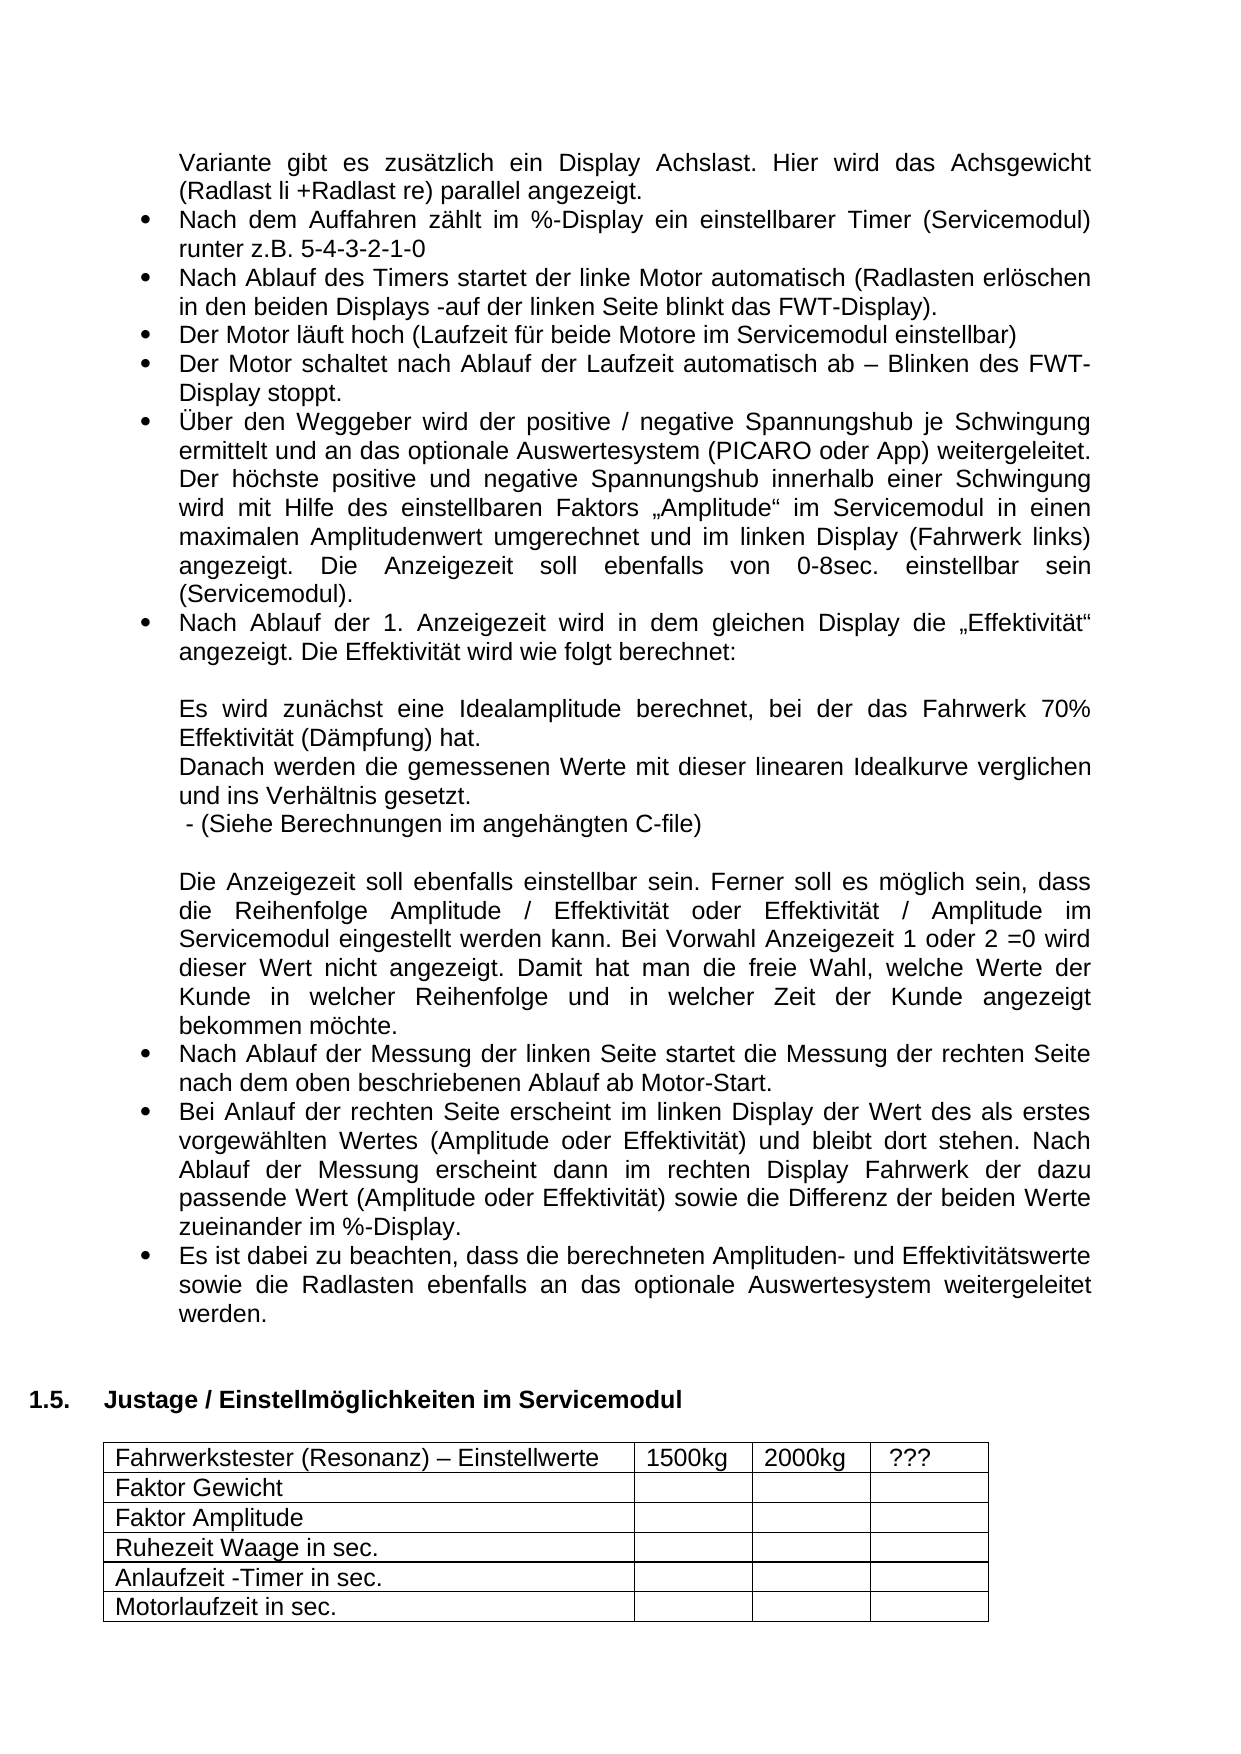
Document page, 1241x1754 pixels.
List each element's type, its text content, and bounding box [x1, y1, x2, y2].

table_cell [871, 1563, 988, 1591]
list Nach Ablauf des Timers startet der linke Motor automatisch (Radlasten erlöschen in den beiden Displays -auf der linken Seite blinkt das FWT-Display). [141, 263, 1093, 320]
list Der Motor läuft hoch (Laufzeit für beide Motore im Servicemodul einstellbar) [141, 320, 1093, 349]
table_cell [635, 1592, 752, 1621]
list Justage / Einstellmöglichkeiten im Servicemodul [28, 1385, 1093, 1413]
table_cell [753, 1533, 870, 1561]
table_cell Ruhezeit Waage in sec. [104, 1533, 634, 1561]
list - (Siehe Berechnungen im angehängten C-file) [178, 809, 1093, 838]
table_cell [871, 1503, 988, 1532]
list Die Anzeigezeit soll ebenfalls einstellbar sein. Ferner soll es möglich sein, dass die Reihenfolge Amplitude / Effektivität oder Effektivität / Amplitude im Servicemodul eingestellt werden kann. Bei Vorwahl Anzeigezeit 1 oder 2 =0 wird dieser Wert nicht angezeigt. Damit hat man die freie Wahl, welche Werte der Kunde in welcher Reihenfolge und in welcher Zeit der Kunde angezeigt bekommen möchte. [178, 867, 1093, 1039]
table_cell [753, 1563, 870, 1591]
table_cell [871, 1533, 988, 1561]
table_cell [753, 1473, 870, 1502]
table_cell [635, 1533, 752, 1561]
list Es ist dabei zu beachten, dass die berechneten Amplituden- und Effektivitätswerte sowie die Radlasten ebenfalls an das optionale Auswertesystem weitergeleitet werden. [141, 1241, 1093, 1327]
table_header Fahrwerkstester (Resonanz) – Einstellwerte [104, 1443, 634, 1472]
table_cell [635, 1503, 752, 1532]
table_header 1500kg [635, 1443, 752, 1472]
table_cell [753, 1503, 870, 1532]
list Nach Ablauf der Messung der linken Seite startet die Messung der rechten Seite nach dem oben beschriebenen Ablauf ab Motor-Start. [141, 1039, 1093, 1097]
table_cell [635, 1473, 752, 1502]
list Bei Anlauf der rechten Seite erscheint im linken Display der Wert des als erstes vorgewählten Wertes (Amplitude oder Effektivität) und bleibt dort stehen. Nach Ablauf der Messung erscheint dann im rechten Display Fahrwerk der dazu passende Wert (Amplitude oder Effektivität) sowie die Differenz der beiden Werte zueinander im %-Display. [141, 1097, 1093, 1241]
list Nach dem Auffahren zählt im %-Display ein einstellbarer Timer (Servicemodul) runter z.B. 5-4-3-2-1-0 [141, 205, 1093, 263]
table_header 2000kg [753, 1443, 870, 1472]
table_cell [635, 1563, 752, 1591]
table_header ??? [871, 1443, 988, 1472]
table_cell Motorlaufzeit in sec. [104, 1592, 634, 1621]
list Der Motor schaltet nach Ablauf der Laufzeit automatisch ab – Blinken des FWT-Display stoppt. [141, 349, 1093, 407]
list Danach werden die gemessenen Werte mit dieser linearen Idealkurve verglichen und ins Verhältnis gesetzt. [178, 752, 1093, 809]
list Nach Ablauf der 1. Anzeigezeit wird in dem gleichen Display die „Effektivität“ angezeigt. Die Effektivität wird wie folgt berechnet: [141, 608, 1093, 666]
table_cell [871, 1592, 988, 1621]
table_cell Faktor Amplitude [104, 1503, 634, 1532]
table_cell [753, 1592, 870, 1621]
table_cell Faktor Gewicht [104, 1473, 634, 1502]
list Es wird zunächst eine Idealamplitude berechnet, bei der das Fahrwerk 70% Effektivität (Dämpfung) hat. [178, 694, 1093, 752]
table_cell [871, 1473, 988, 1502]
list Variante gibt es zusätzlich ein Display Achslast. Hier wird das Achsgewicht (Radlast li +Radlast re) parallel angezeigt. [141, 148, 1093, 205]
list Über den Weggeber wird der positive / negative Spannungshub je Schwingung ermittelt und an das optionale Auswertesystem (PICARO oder App) weitergeleitet. Der höchste positive und negative Spannungshub innerhalb einer Schwingung wird mit Hilfe des einstellbaren Faktors „Amplitude“ im Servicemodul in einen maximalen Amplitudenwert umgerechnet und im linken Display (Fahrwerk links) angezeigt. Die Anzeigezeit soll ebenfalls von 0-8sec. einstellbar sein (Servicemodul). [141, 407, 1093, 608]
table_cell Anlaufzeit -Timer in sec. [104, 1563, 634, 1591]
